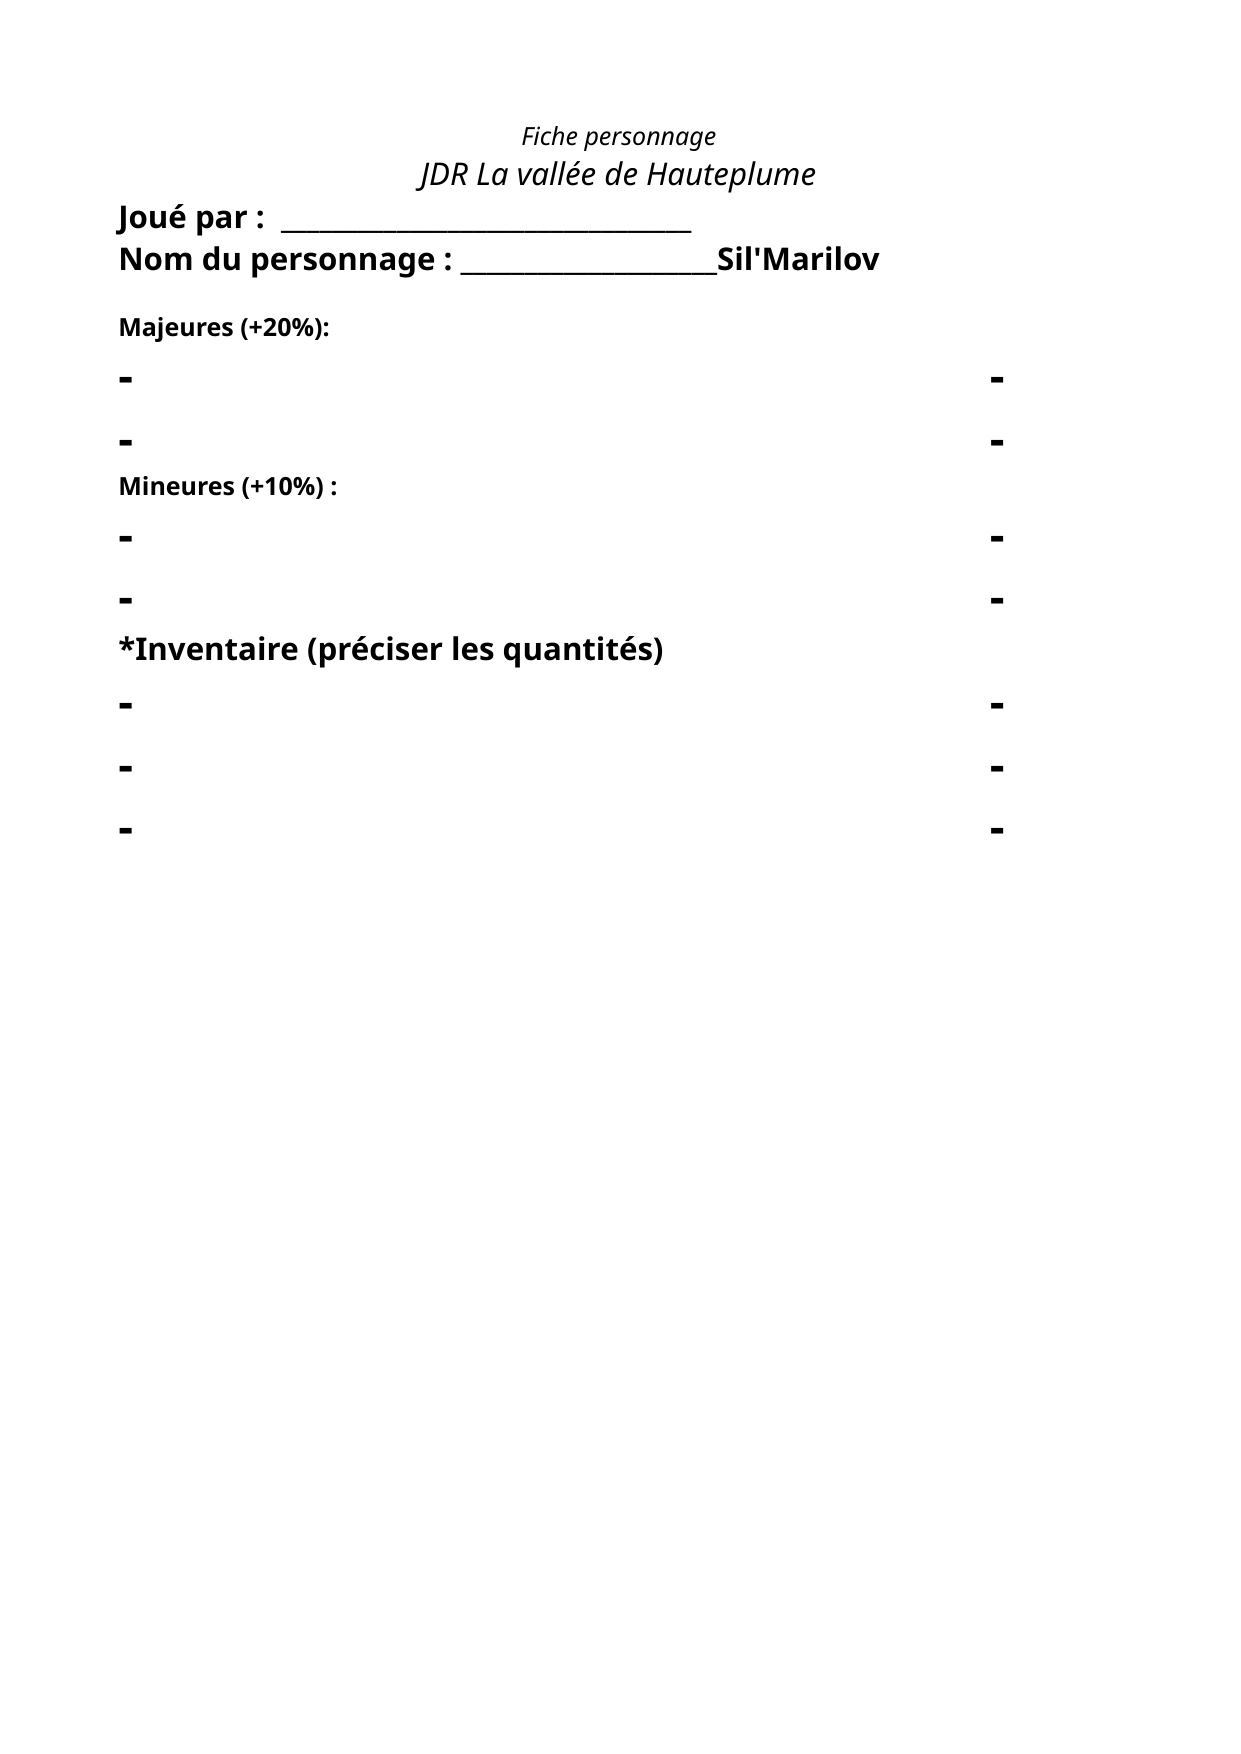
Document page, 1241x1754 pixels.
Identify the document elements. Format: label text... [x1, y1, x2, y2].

text - - [118, 406, 1122, 468]
text - - [118, 343, 1122, 406]
text - - [118, 670, 1122, 732]
text Majeures (+20%): [118, 309, 1122, 343]
text *Inventaire (préciser les quantités) [118, 627, 1122, 670]
text - - [118, 732, 1122, 794]
text - - [118, 794, 1122, 857]
text - - [118, 502, 1122, 565]
text Mineures (+10%) : [118, 468, 1122, 502]
text - - [118, 565, 1122, 627]
